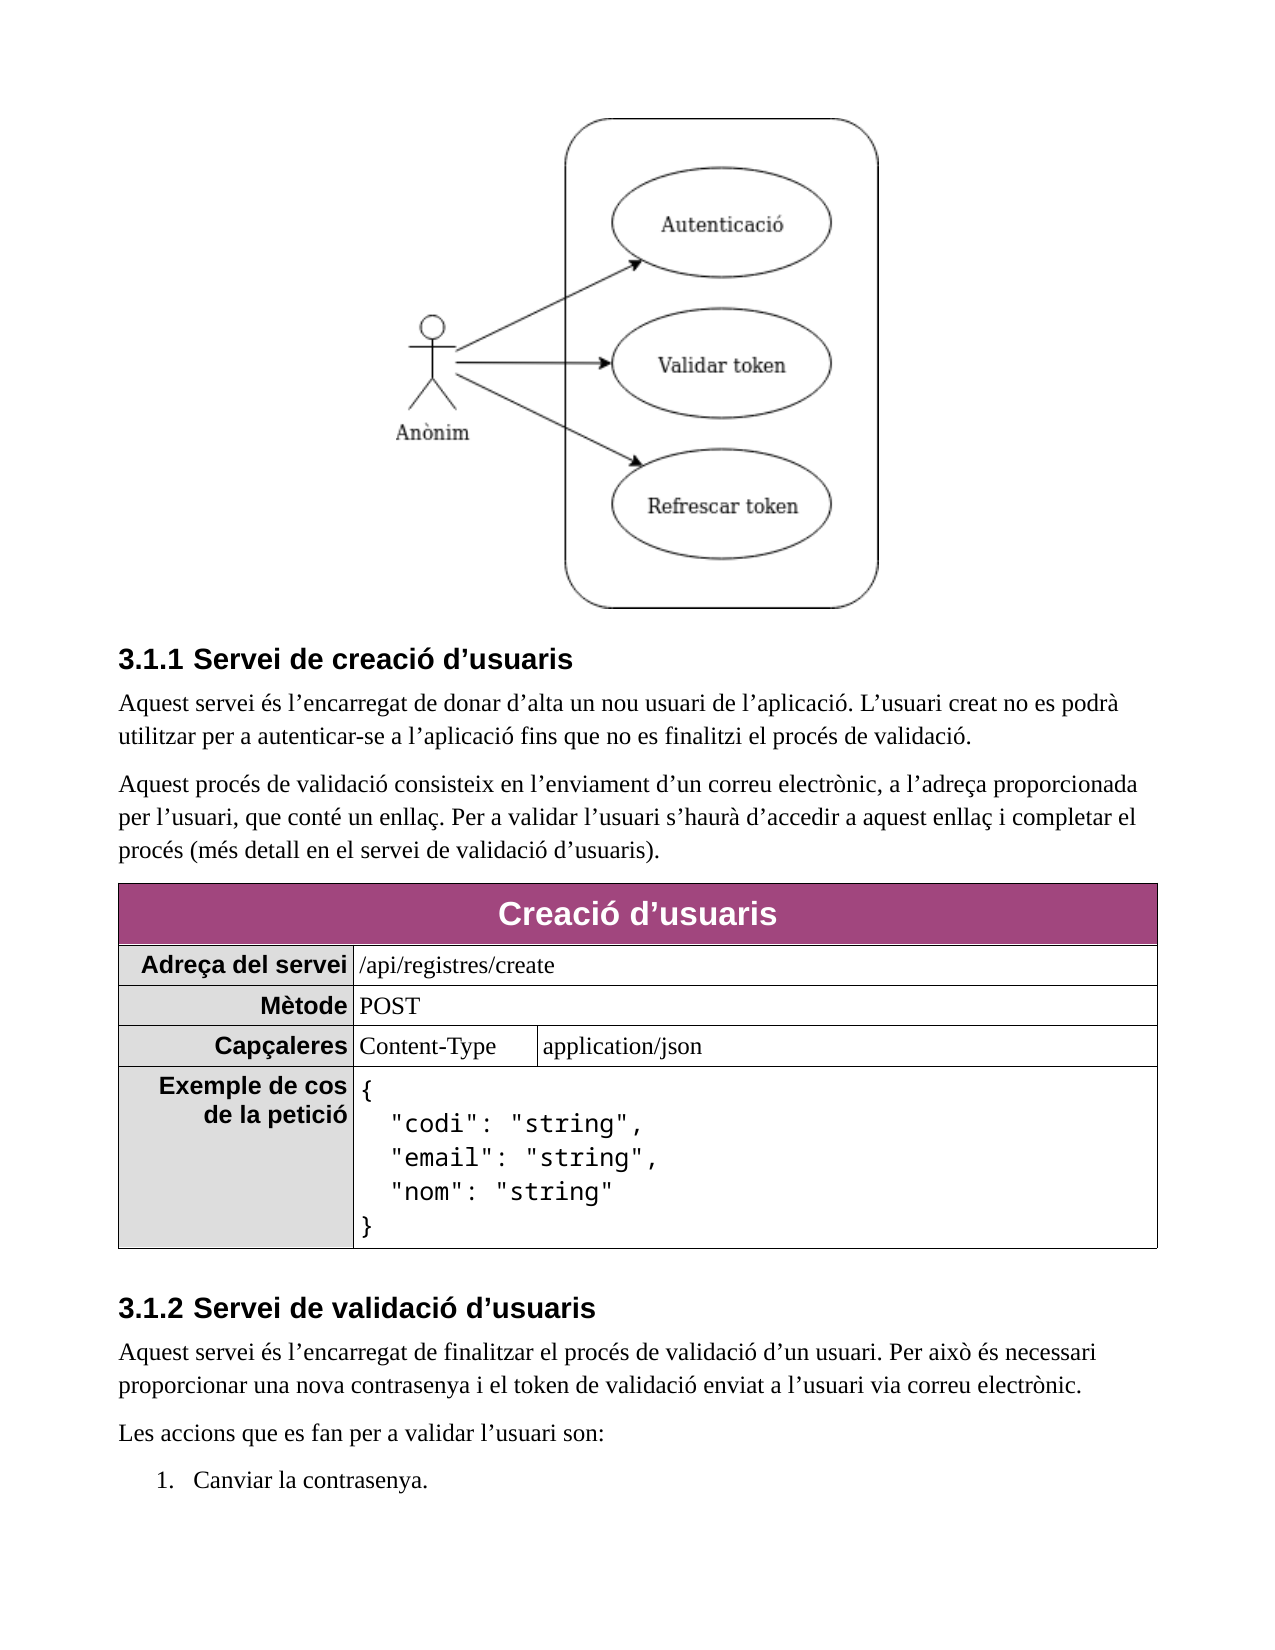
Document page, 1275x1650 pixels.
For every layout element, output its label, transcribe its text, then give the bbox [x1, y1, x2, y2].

table_cell Content-Type [354, 1026, 537, 1066]
table_cell Adreça del servei [119, 946, 353, 985]
table_cell Mètode [119, 986, 353, 1025]
table_cell { "codi": "string", "email": "string", "nom": "string" } [354, 1067, 1157, 1247]
subtitle Servei de validació d’usuaris [118, 1291, 1157, 1324]
text Les accions que es fan per a validar l’usuari son: [118, 1418, 1157, 1446]
table_cell POST [354, 986, 1157, 1025]
subtitle Servei de creació d’usuaris [118, 642, 1157, 676]
table_cell Capçaleres [119, 1026, 353, 1066]
table_header Creació d’usuaris [119, 884, 1157, 944]
list Canviar la contrasenya. [156, 1465, 1157, 1494]
picture [396, 118, 879, 609]
text Aquest procés de validació consisteix en l’enviament d’un correu electrònic, a l’adreça proporcionada per l’usuari, que conté un enllaç. Per a validar l’usuari s’haurà d’accedir a aquest enllaç i completar el procés (més detall en el servei de validació d’usuaris). [118, 769, 1157, 864]
table_cell application/json [538, 1026, 1157, 1066]
table_cell /api/registres/create [354, 946, 1157, 985]
text Aquest servei és l’encarregat de finalitzar el procés de validació d’un usuari. Per això és necessari proporcionar una nova contrasenya i el token de validació enviat a l’usuari via correu electrònic. [118, 1337, 1157, 1399]
table_cell Exemple de cos de la petició [119, 1067, 353, 1247]
text Aquest servei és l’encarregat de donar d’alta un nou usuari de l’aplicació. L’usuari creat no es podrà utilitzar per a autenticar-se a l’aplicació fins que no es finalitzi el procés de validació. [118, 688, 1157, 750]
